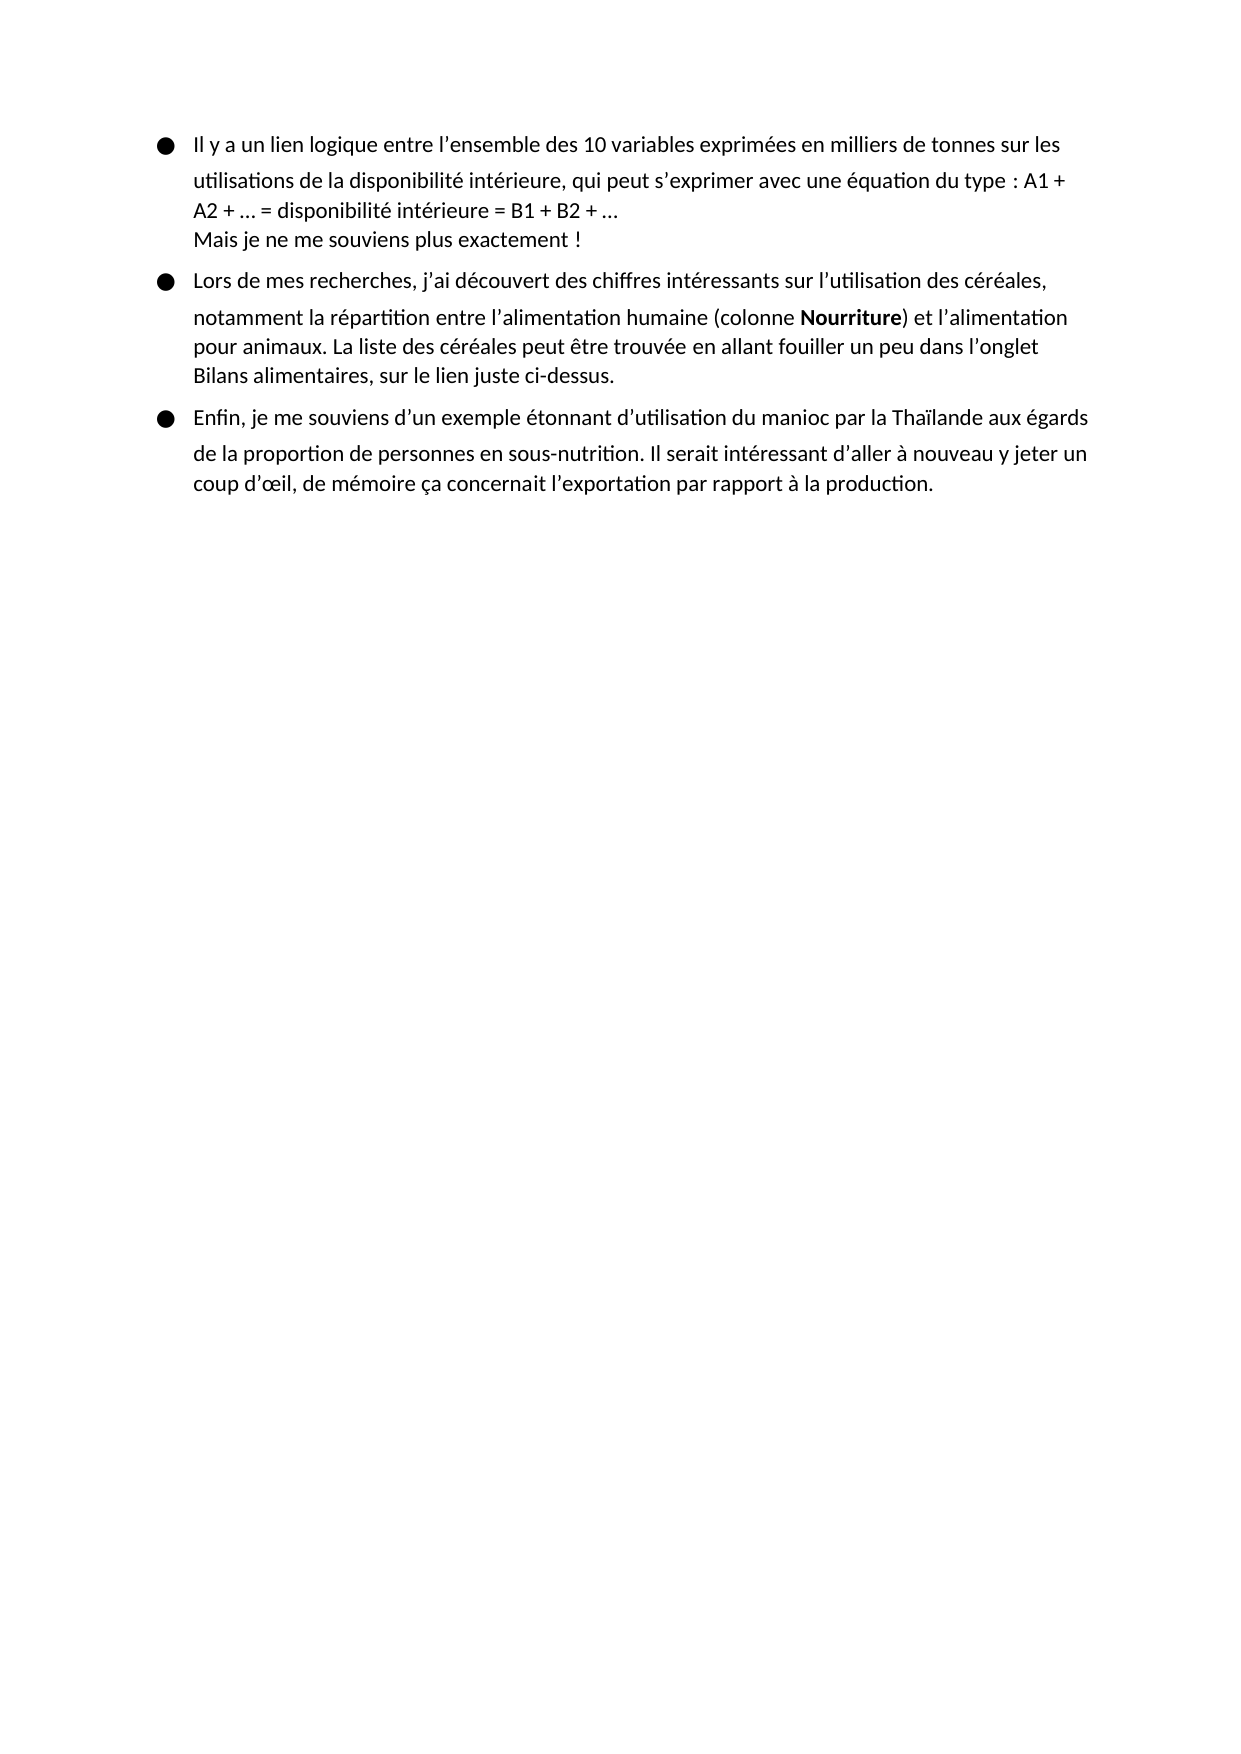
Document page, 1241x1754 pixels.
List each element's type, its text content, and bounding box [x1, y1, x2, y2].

list Il y a un lien logique entre l’ensemble des 10 variables exprimées en milliers de tonnes sur les utilisations de la disponibilité intérieure, qui peut s’exprimer avec une équation du type : A1 + A2 + … = disponibilité intérieure = B1 + B2 + … Mais je ne me souviens plus exactement ! [156, 118, 1092, 253]
list Enfin, je me souviens d’un exemple étonnant d’utilisation du manioc par la Thaïlande aux égards de la proportion de personnes en sous-nutrition. Il serait intéressant d’aller à nouveau y jeter un coup d’œil, de mémoire ça concernait l’exportation par rapport à la production. [156, 391, 1092, 497]
list Lors de mes recherches, j’ai découvert des chiffres intéressants sur l’utilisation des céréales, notamment la répartition entre l’alimentation humaine (colonne Nourriture) et l’alimentation pour animaux. La liste des céréales peut être trouvée en allant fouiller un peu dans l’onglet Bilans alimentaires, sur le lien juste ci-dessus. [156, 254, 1092, 390]
